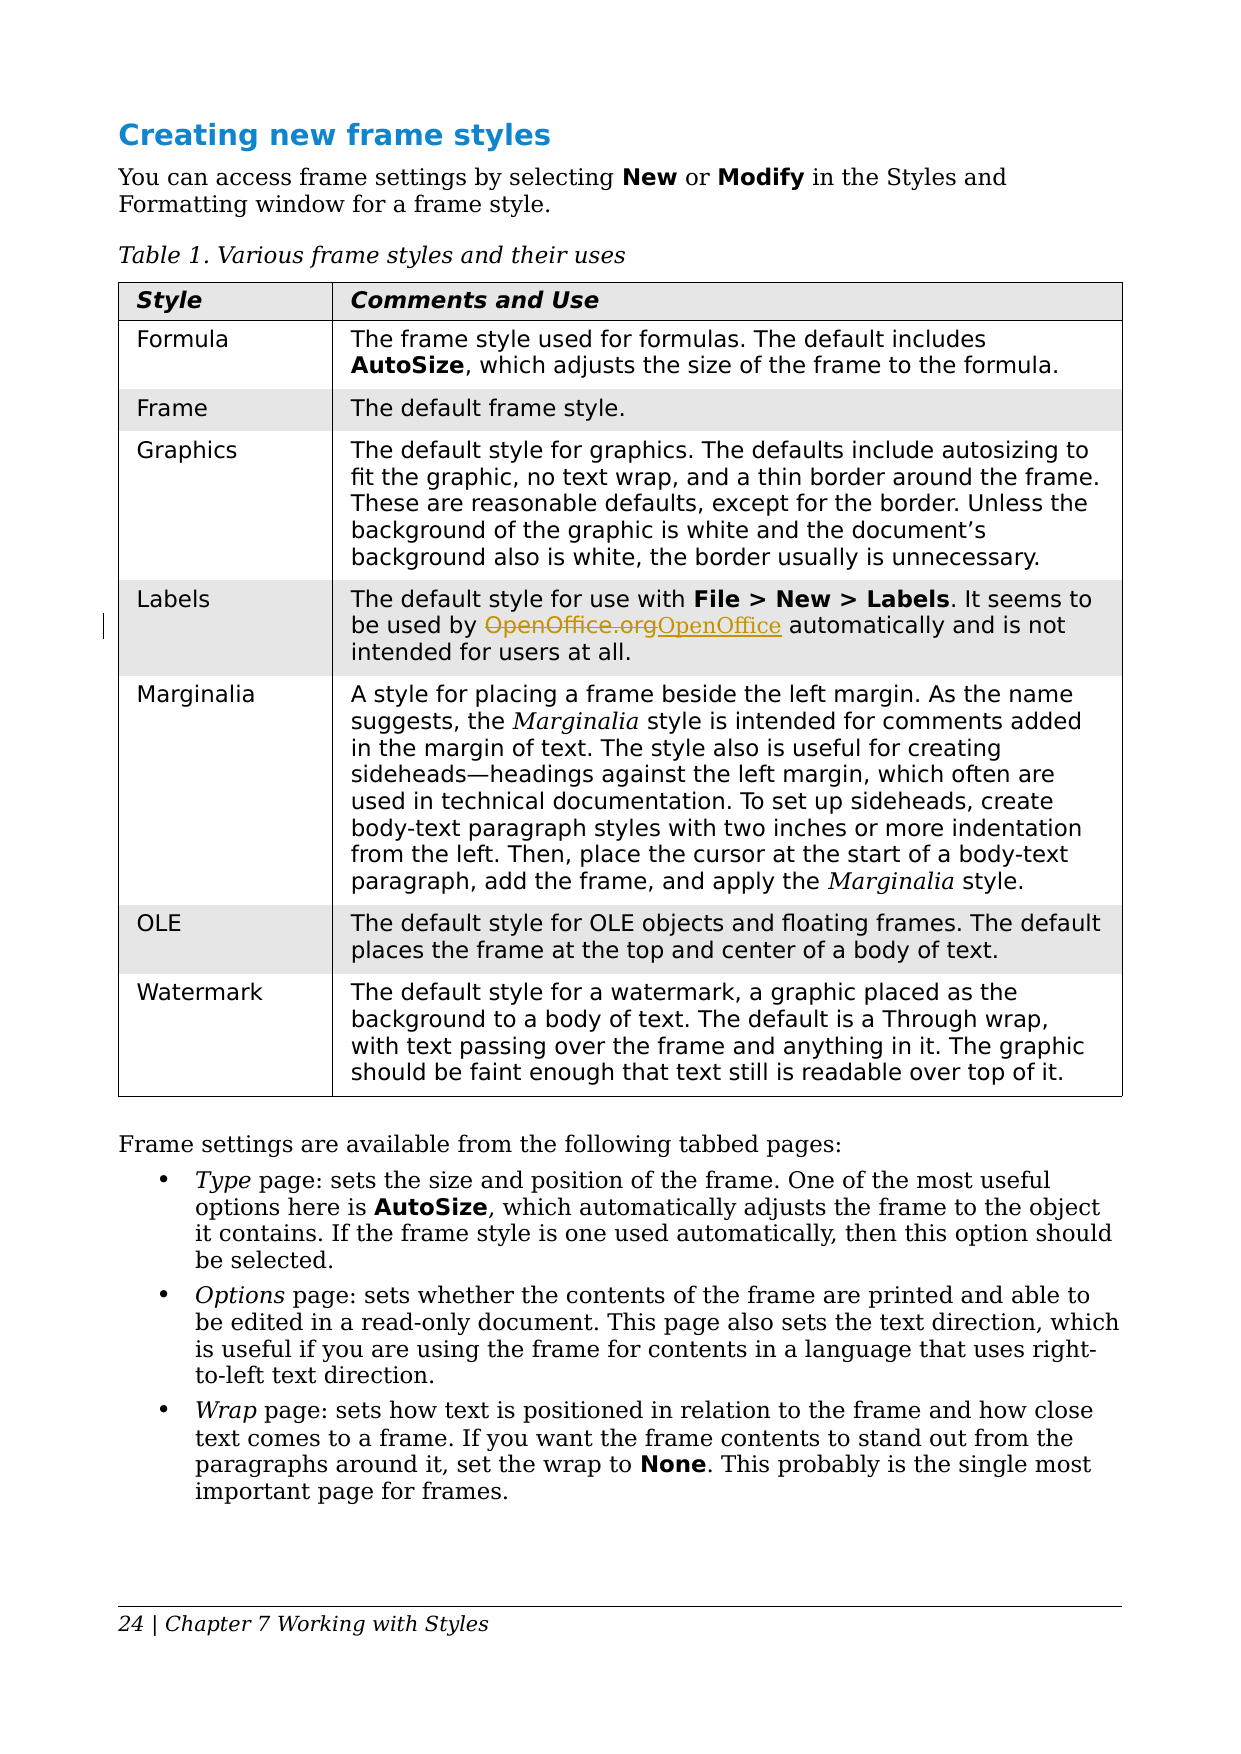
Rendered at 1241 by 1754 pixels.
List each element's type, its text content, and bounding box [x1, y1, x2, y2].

table_cell A style for placing a frame beside the left margin. As the name suggests, the Marginalia style is intended for comments added in the margin of text. The style also is useful for creating sideheads—headings against the left margin, which often are used in technical documentation. To set up sideheads, create body-text paragraph styles with two inches or more indentation from the left. Then, place the cursor at the start of a body-text paragraph, add the frame, and apply the Marginalia style. [333, 676, 1122, 905]
table_cell The default style for a watermark, a graphic placed as the background to a body of text. The default is a Through wrap, with text passing over the frame and anything in it. The graphic should be faint enough that text still is readable over top of it. [333, 974, 1122, 1096]
table_header Comments and Use [333, 283, 1122, 320]
table_cell The default frame style. [333, 389, 1122, 431]
table_header Style [119, 283, 332, 320]
table_cell Formula [119, 321, 332, 389]
table_cell Frame [119, 389, 332, 431]
subtitle Creating new frame styles [118, 118, 1122, 152]
table_cell Graphics [119, 431, 332, 580]
table_cell Watermark [119, 974, 332, 1096]
list Options page: sets whether the contents of the frame are printed and able to be edited in a read-only document. This page also sets the text direction, which is useful if you are using the frame for contents in a language that uses right-to-left text direction. [156, 1280, 1122, 1389]
table_cell Marginalia [119, 676, 332, 905]
table_cell The default style for OLE objects and floating frames. The default places the frame at the top and center of a body of text. [333, 905, 1122, 974]
table_cell The frame style used for formulas. The default includes AutoSize, which adjusts the size of the frame to the formula. [333, 321, 1122, 389]
list Wrap page: sets how text is positioned in relation to the frame and how close text comes to a frame. If you want the frame contents to stand out from the paragraphs around it, set the wrap to None. This probably is the single most important page for frames. [156, 1396, 1122, 1505]
table_cell The default style for graphics. The defaults include autosizing to fit the graphic, no text wrap, and a thin border around the frame. These are reasonable defaults, except for the border. Unless the background of the graphic is white and the document’s background also is white, the border usually is unnecessary. [333, 431, 1122, 580]
table_cell OLE [119, 905, 332, 974]
list Type page: sets the size and position of the frame. One of the most useful options here is AutoSize, which automatically adjusts the frame to the object it contains. If the frame style is one used automatically, then this option should be selected. [156, 1165, 1122, 1274]
text Table 1. Various frame styles and their uses [118, 243, 1122, 269]
list Frame settings are available from the following tabbed pages: [118, 1132, 1122, 1158]
table_cell The default style for use with File > New > Labels. It seems to be used by OpenOffice automatically and is not intended for users at all. [333, 580, 1122, 676]
text You can access frame settings by selecting New or Modify in the Styles and Formatting window for a frame style. [118, 164, 1122, 218]
table_cell Labels [119, 580, 332, 676]
